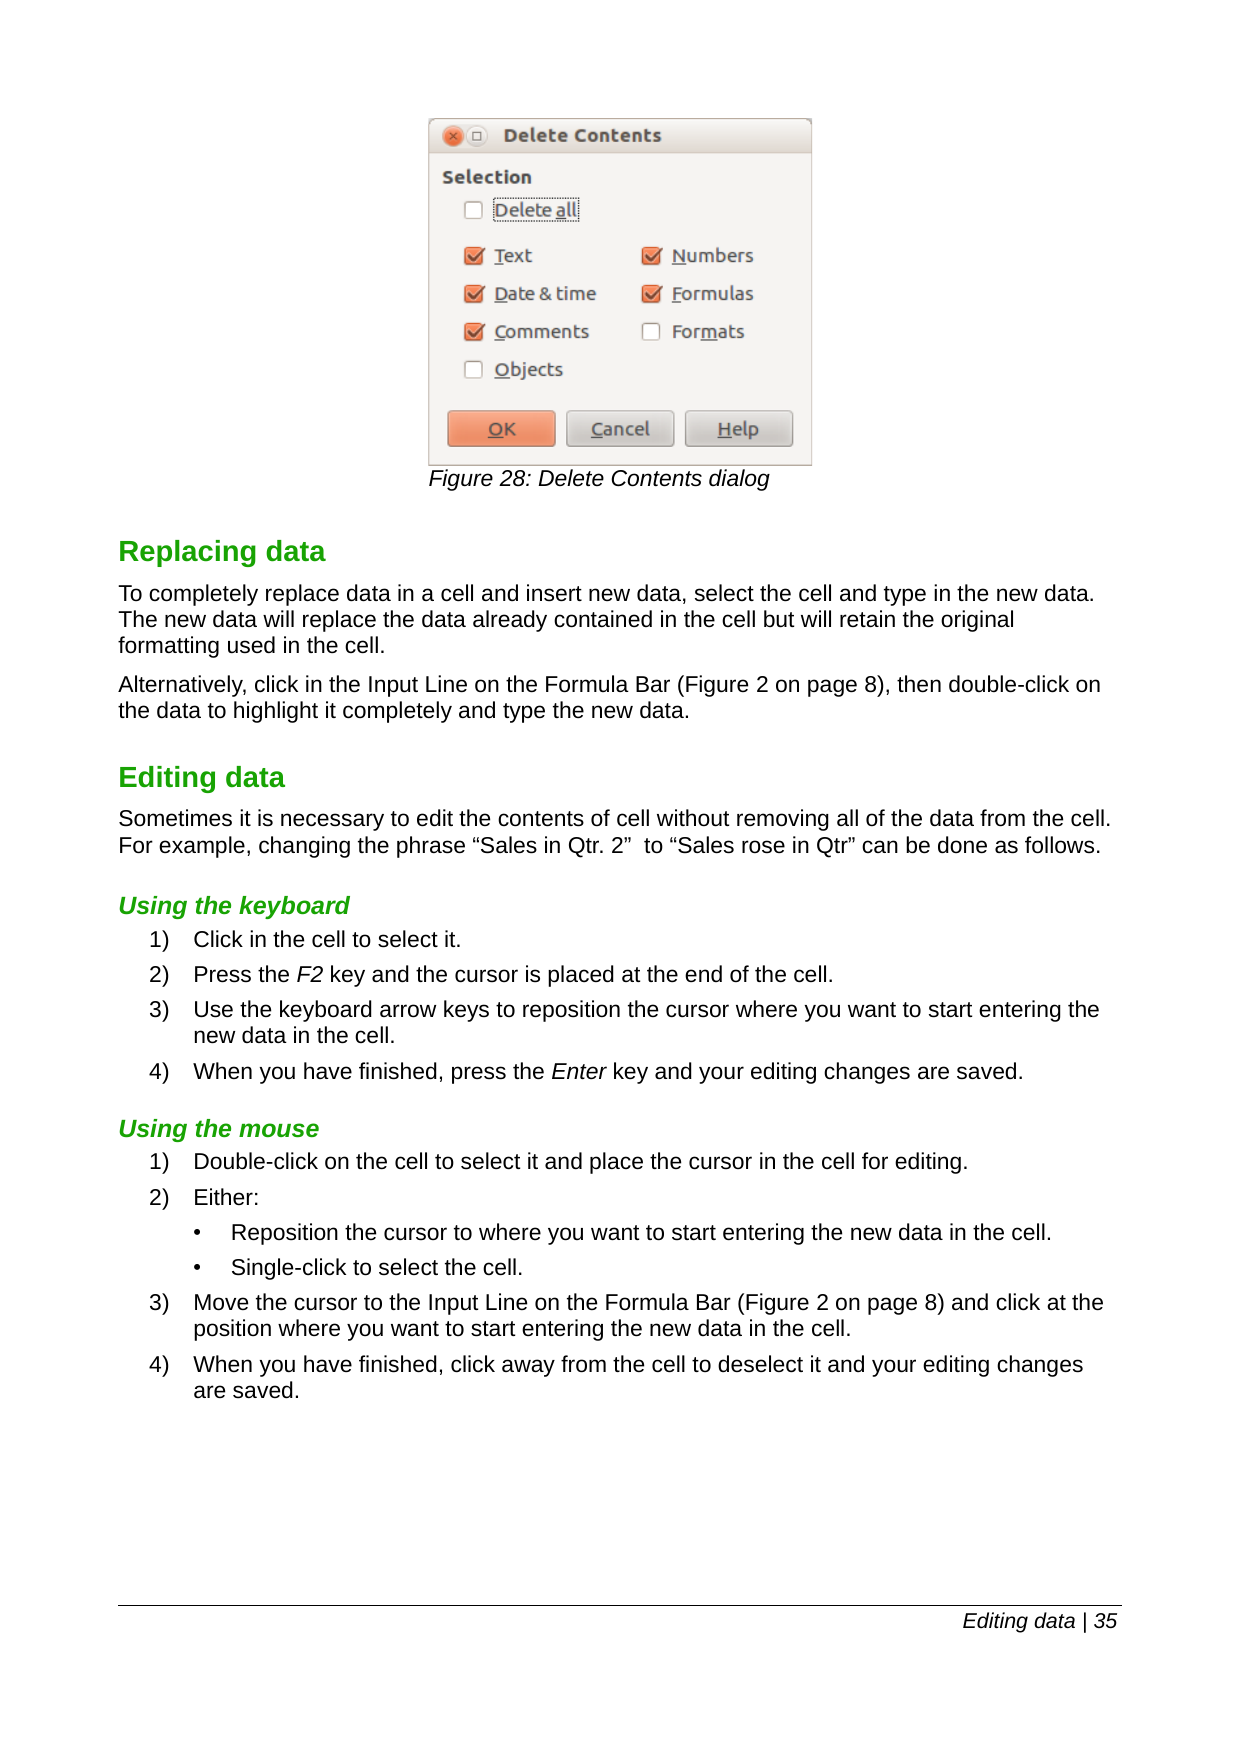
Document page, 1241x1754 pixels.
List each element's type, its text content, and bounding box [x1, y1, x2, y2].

list When you have finished, click away from the cell to deselect it and your editing changes are saved. [169, 1351, 1122, 1403]
list Single-click to select the cell. [193, 1254, 1122, 1280]
list Reposition the cursor to where you want to start entering the new data in the cell. [193, 1219, 1122, 1245]
text Figure 28: Delete Contents dialog [428, 466, 812, 492]
list Use the keyboard arrow keys to reposition the cursor where you want to start entering the new data in the cell. [169, 996, 1122, 1049]
list When you have finished, press the Enter key and your editing changes are saved. [169, 1058, 1122, 1084]
text Sometimes it is necessary to edit the contents of cell without removing all of the data from the cell. For example, changing the phrase “Sales in Qtr. 2” to “Sales rose in Qtr” can be done as follows. [118, 805, 1122, 858]
subtitle Using the mouse [118, 1113, 1122, 1142]
list Press the F2 key and the cursor is placed at the end of the cell. [169, 961, 1122, 987]
subtitle Replacing data [118, 534, 1122, 568]
list Move the cursor to the Input Line on the Formula Bar (Figure 2 on page 8) and click at the position where you want to start entering the new data in the cell. [169, 1289, 1122, 1342]
subtitle Using the keyboard [118, 891, 1122, 920]
list Double-click on the cell to select it and place the cursor in the cell for editing. [169, 1148, 1122, 1174]
subtitle Editing data [118, 760, 1122, 793]
list Click in the cell to select it. [169, 926, 1122, 952]
text Alternatively, click in the Input Line on the Formula Bar (Figure 2 on page 8), then double-click on the data to highlight it completely and type the new data. [118, 671, 1122, 724]
list Either: [169, 1183, 1122, 1210]
picture [428, 118, 813, 466]
text To completely replace data in a cell and insert new data, select the cell and type in the new data. The new data will replace the data already contained in the cell but will retain the original formatting used in the cell. [118, 579, 1122, 658]
